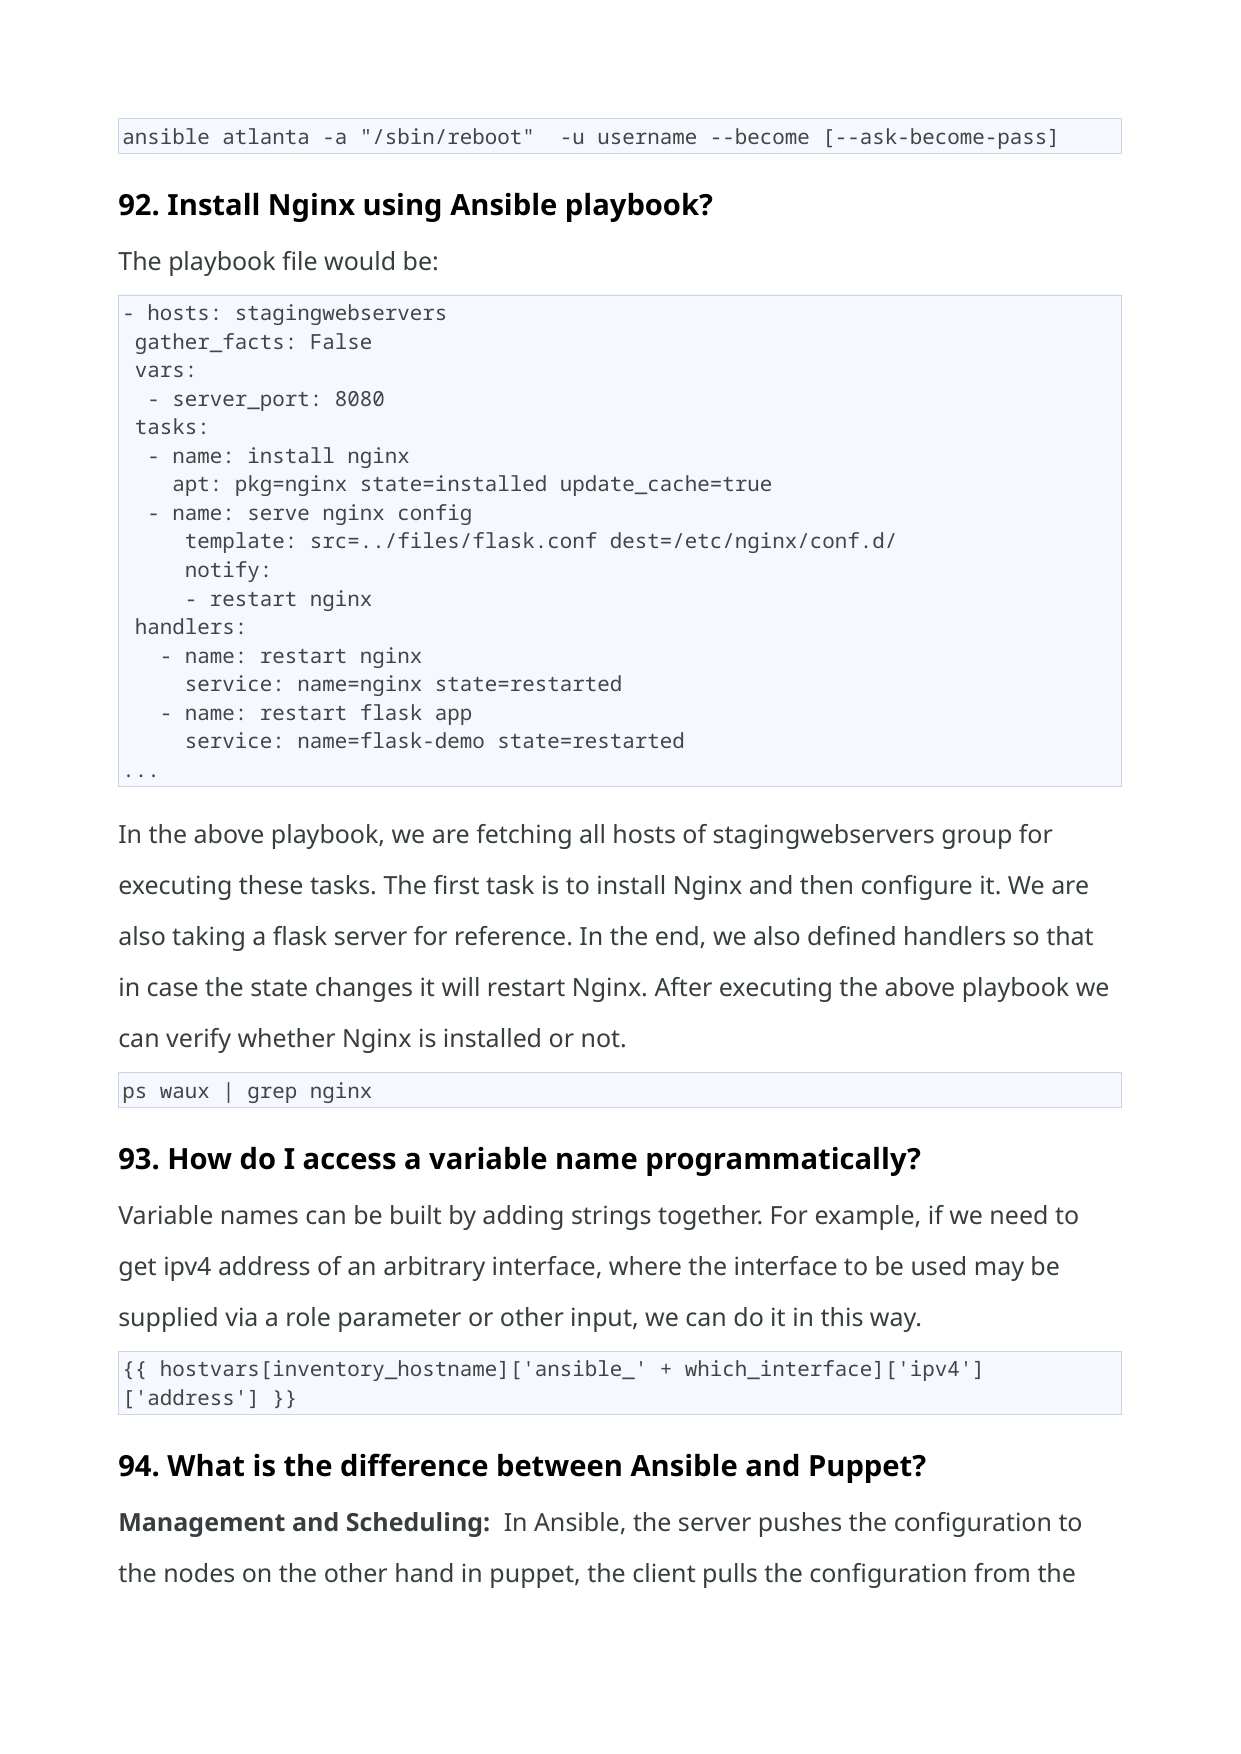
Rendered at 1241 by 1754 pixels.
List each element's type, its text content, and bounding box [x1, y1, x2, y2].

text - restart nginx [119, 580, 1121, 608]
text gather_facts: False [119, 323, 1121, 351]
text - name: restart nginx [119, 637, 1121, 665]
text service: name=nginx state=restarted [119, 665, 1121, 694]
subtitle 92. Install Nginx using Ansible playbook? [118, 184, 1122, 224]
text - hosts: stagingwebservers [119, 296, 1121, 323]
text {{ hostvars[inventory_hostname]['ansible_' + which_interface]['ipv4']['address'] }} [119, 1352, 1121, 1414]
text service: name=flask-demo state=restarted [119, 722, 1121, 751]
subtitle 94. What is the difference between Ansible and Puppet? [118, 1445, 1122, 1484]
text - name: restart flask app [119, 694, 1121, 722]
text The playbook file would be: [118, 243, 1122, 277]
text - name: serve nginx config [119, 494, 1121, 523]
text Variable names can be built by adding strings together. For example, if we need to get ipv4 address of an arbitrary interface, where the interface to be used may be supplied via a role parameter or other input, we can do it in this way. [118, 1197, 1122, 1333]
subtitle 93. How do I access a variable name programmatically? [118, 1138, 1122, 1178]
text apt: pkg=nginx state=installed update_cache=true [119, 466, 1121, 494]
text notify: [119, 551, 1121, 580]
text Management and Scheduling: In Ansible, the server pushes the configuration to the nodes on the other hand in puppet, the client pulls the configuration from the [118, 1504, 1122, 1589]
text vars: [119, 351, 1121, 380]
text ps waux | grep nginx [119, 1073, 1121, 1107]
text handlers: [119, 608, 1121, 637]
text template: src=../files/flask.conf dest=/etc/nginx/conf.d/ [119, 523, 1121, 551]
text - name: install nginx [119, 437, 1121, 466]
text ... [119, 751, 1121, 786]
text ansible atlanta -a "/sbin/reboot" -u username --become [--ask-become-pass] [119, 119, 1121, 153]
text tasks: [119, 408, 1121, 437]
text In the above playbook, we are fetching all hosts of stagingwebservers group for executing these tasks. The first task is to install Nginx and then configure it. We are also taking a flask server for reference. In the end, we also defined handlers so that in case the state changes it will restart Nginx. After executing the above playbook we can verify whether Nginx is installed or not. [118, 817, 1122, 1055]
text - server_port: 8080 [119, 380, 1121, 408]
